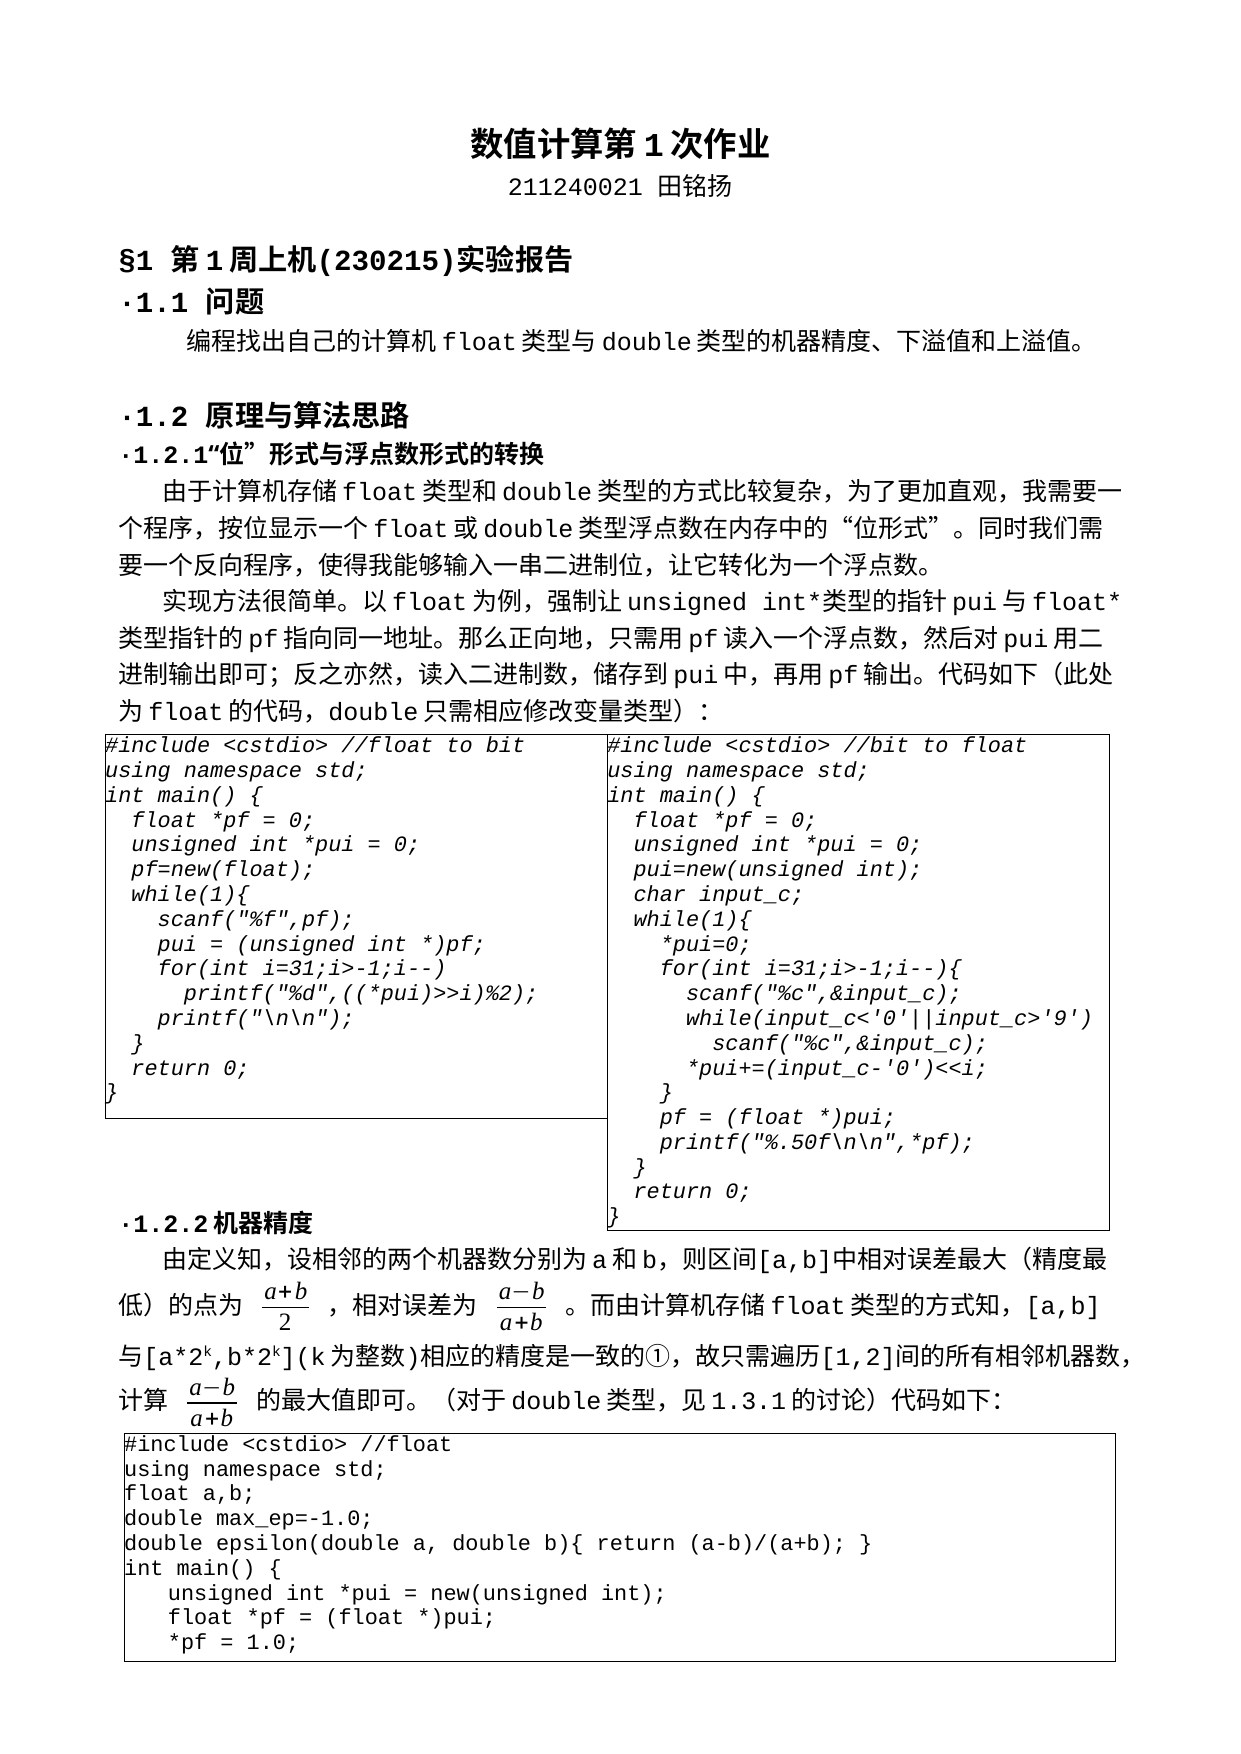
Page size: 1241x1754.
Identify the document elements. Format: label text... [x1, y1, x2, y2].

text ·1.1 问题 [118, 279, 1122, 322]
text ·1.2.2机器精度 [118, 1203, 1122, 1240]
text ·1.2 原理与算法思路 [118, 392, 1122, 435]
text ·1.2.1“位”形式与浮点数形式的转换 [118, 435, 1122, 471]
text §1 第1周上机(230215)实验报告 [118, 236, 1122, 279]
text 由定义知，设相邻的两个机器数分别为a和b，则区间[a,b]中相对误差最大（精度最低）的点为，相对误差为。而由计算机存储float类型的方式知，[a,b]与[a*2k,b*2k](k为整数)相应的精度是一致的①，故只需遍历[1,2]间的所有相邻机器数，计算的最大值即可。（对于double类型，见1.3.1的讨论）代码如下： [118, 1240, 1122, 1432]
text 由于计算机存储float类型和double类型的方式比较复杂，为了更加直观，我需要一个程序，按位显示一个float或double类型浮点数在内存中的“位形式”。同时我们需要一个反向程序，使得我能够输入一串二进制位，让它转化为一个浮点数。 [118, 471, 1122, 582]
text 编程找出自己的计算机float类型与double类型的机器精度、下溢值和上溢值。 [118, 322, 1122, 359]
text 数值计算第1次作业 [118, 118, 1122, 167]
text 211240021 田铭扬 [118, 167, 1122, 203]
text 实现方法很简单。以float为例，强制让unsigned int*类型的指针pui与float*类型指针的pf指向同一地址。那么正向地，只需用pf读入一个浮点数，然后对pui用二进制输出即可；反之亦然，读入二进制数，储存到pui中，再用pf输出。代码如下（此处为float的代码，double只需相应修改变量类型）： [118, 582, 1122, 727]
